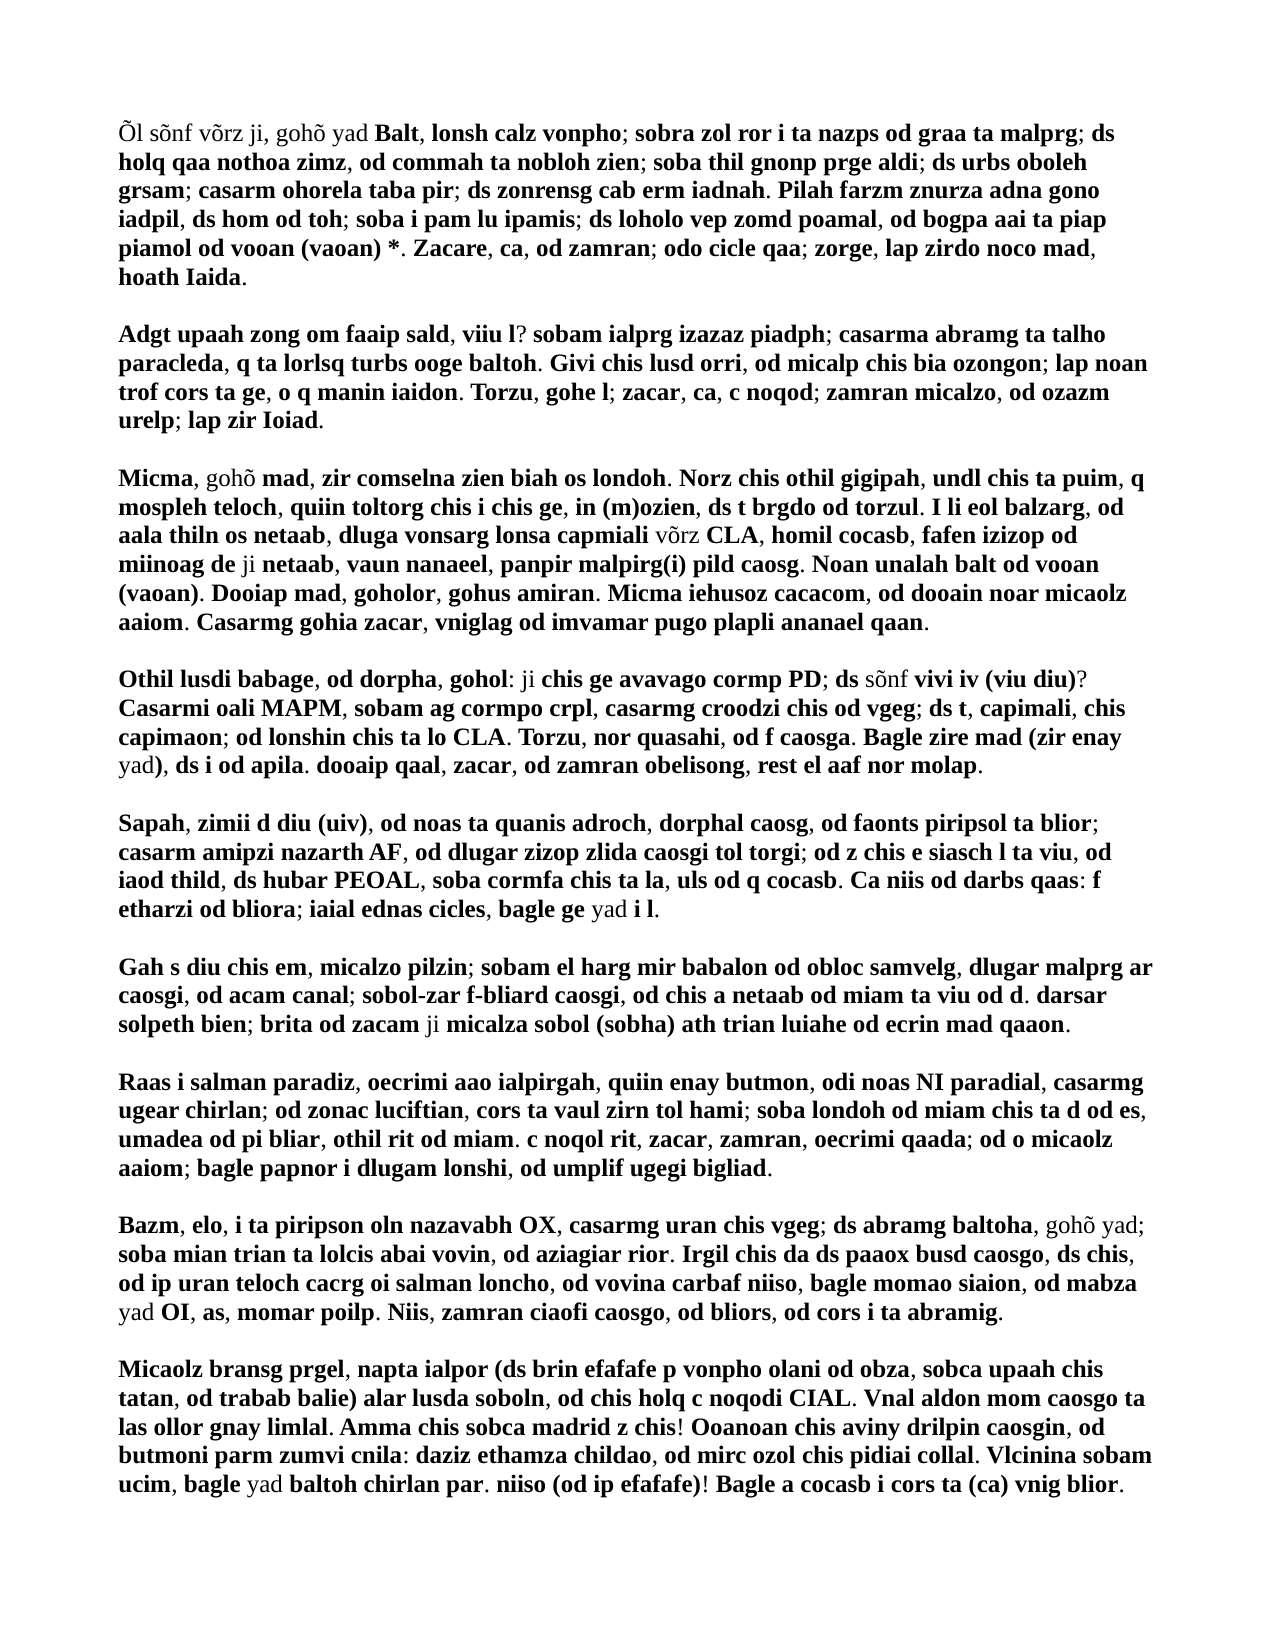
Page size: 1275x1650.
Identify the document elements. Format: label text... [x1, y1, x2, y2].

text Gah s diu chis em, micalzo pilzin; sobam el harg mir babalon od obloc samvelg, dlugar malprg ar caosgi, od acam canal; sobol-zar f-bliard caosgi, od chis a netaab od miam ta viu od d. darsar solpeth bien; brita od zacam ji micalza sobol (sobha) ath trian luiahe od ecrin mad qaaon. [118, 952, 1157, 1038]
text Bazm, elo, i ta piripson oln nazavabh OX, casarmg uran chis vgeg; ds abramg baltoha, gohõ yad; soba mian trian ta lolcis abai vovin, od aziagiar rior. Irgil chis da ds paaox busd caosgo, ds chis, od ip uran teloch cacrg oi salman loncho, od vovina carbaf niiso, bagle momao siaion, od mabza yad OI, as, momar poilp. Niis, zamran ciaofi caosgo, od bliors, od cors i ta abramig. [118, 1211, 1157, 1326]
text Sapah, zimii d diu (uiv), od noas ta quanis adroch, dorphal caosg, od faonts piripsol ta blior; casarm amipzi nazarth AF, od dlugar zizop zlida caosgi tol torgi; od z chis e siasch l ta viu, od iaod thild, ds hubar PEOAL, soba cormfa chis ta la, uls od q cocasb. Ca niis od darbs qaas: f etharzi od bliora; iaial ednas cicles, bagle ge yad i l. [118, 808, 1157, 923]
text Õl sõnf võrz ji, gohõ yad Balt, lonsh calz vonpho; sobra zol ror i ta nazps od graa ta malprg; ds holq qaa nothoa zimz, od commah ta nobloh zien; soba thil gnonp prge aldi; ds urbs oboleh grsam; casarm ohorela taba pir; ds zonrensg cab erm iadnah. Pilah farzm znurza adna gono iadpil, ds hom od toh; soba i pam lu ipamis; ds loholo vep zomd poamal, od bogpa aai ta piap piamol od vooan (vaoan) *. Zacare, ca, od zamran; odo cicle qaa; zorge, lap zirdo noco mad, hoath Iaida. [118, 118, 1157, 291]
text Raas i salman paradiz, oecrimi aao ialpirgah, quiin enay butmon, odi noas NI paradial, casarmg ugear chirlan; od zonac luciftian, cors ta vaul zirn tol hami; soba londoh od miam chis ta d od es, umadea od pi bliar, othil rit od miam. c noqol rit, zacar, zamran, oecrimi qaada; od o micaolz aaiom; bagle papnor i dlugam lonshi, od umplif ugegi bigliad. [118, 1067, 1157, 1182]
text Micaolz bransg prgel, napta ialpor (ds brin efafafe p vonpho olani od obza, sobca upaah chis tatan, od trabab balie) alar lusda soboln, od chis holq c noqodi CIAL. Vnal aldon mom caosgo ta las ollor gnay limlal. Amma chis sobca madrid z chis! Ooanoan chis aviny drilpin caosgin, od butmoni parm zumvi cnila: daziz ethamza childao, od mirc ozol chis pidiai collal. Vlcinina sobam ucim, bagle yad baltoh chirlan par. niiso (od ip efafafe)! Bagle a cocasb i cors ta (ca) vnig blior. [118, 1354, 1157, 1498]
text Othil lusdi babage, od dorpha, gohol: ji chis ge avavago cormp PD; ds sõnf vivi iv (viu diu)? Casarmi oali MAPM, sobam ag cormpo crpl, casarmg croodzi chis od vgeg; ds t, capimali, chis capimaon; od lonshin chis ta lo CLA. Torzu, nor quasahi, od f caosga. Bagle zire mad (zir enay yad), ds i od apila. dooaip qaal, zacar, od zamran obelisong, rest el aaf nor molap. [118, 664, 1157, 779]
text Adgt upaah zong om faaip sald, viiu l? sobam ialprg izazaz piadph; casarma abramg ta talho paracleda, q ta lorlsq turbs ooge baltoh. Givi chis lusd orri, od micalp chis bia ozongon; lap noan trof cors ta ge, o q manin iaidon. Torzu, gohe l; zacar, ca, c noqod; zamran micalzo, od ozazm urelp; lap zir Ioiad. [118, 319, 1157, 434]
text Micma, gohõ mad, zir comselna zien biah os londoh. Norz chis othil gigipah, undl chis ta puim, q mospleh teloch, quiin toltorg chis i chis ge, in (m)ozien, ds t brgdo od torzul. I li eol balzarg, od aala thiln os netaab, dluga vonsarg lonsa capmiali võrz CLA, homil cocasb, fafen izizop od miinoag de ji netaab, vaun nanaeel, panpir malpirg(i) pild caosg. Noan unalah balt od vooan (vaoan). Dooiap mad, goholor, gohus amiran. Micma iehusoz cacacom, od dooain noar micaolz aaiom. Casarmg gohia zacar, vniglag od imvamar pugo plapli ananael qaan. [118, 463, 1157, 636]
